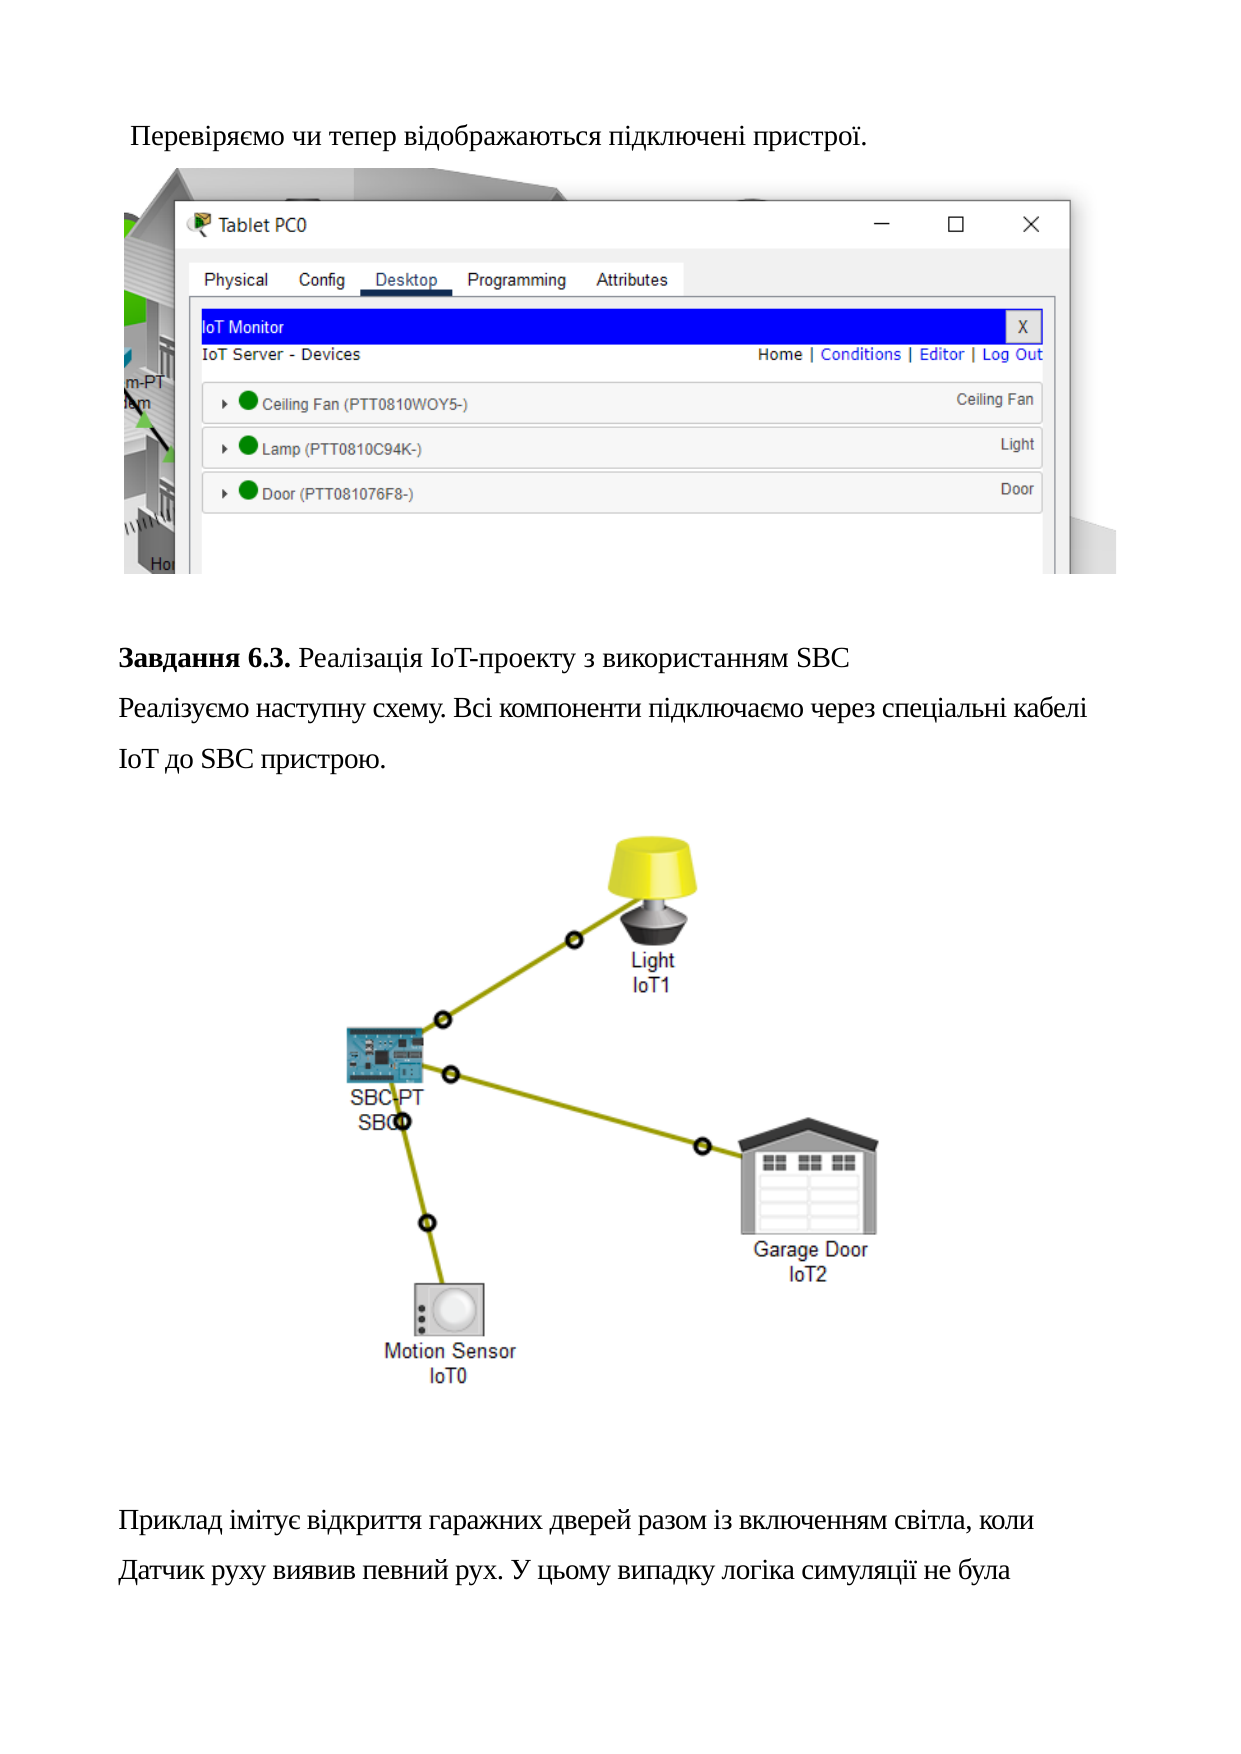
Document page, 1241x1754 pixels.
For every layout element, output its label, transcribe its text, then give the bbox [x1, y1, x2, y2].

text Реалізуємо наступну схему. Всі компоненти підключаємо через спеціальні кабелі IoT до SBC пристрою. [118, 691, 1122, 774]
list Перевіряємо чи тепер відображаються підключені пристрої. [130, 118, 1122, 152]
text Завдання 6.3. Реалізація IoT-проекту з використанням SBC [118, 640, 1122, 674]
picture [208, 791, 1032, 1435]
text Приклад імітує відкриття гаражних дверей разом із включенням світла, коли Датчик руху виявив певний рух. У цьому випадку логіка симуляції не була [118, 1502, 1122, 1586]
picture [124, 168, 1117, 574]
